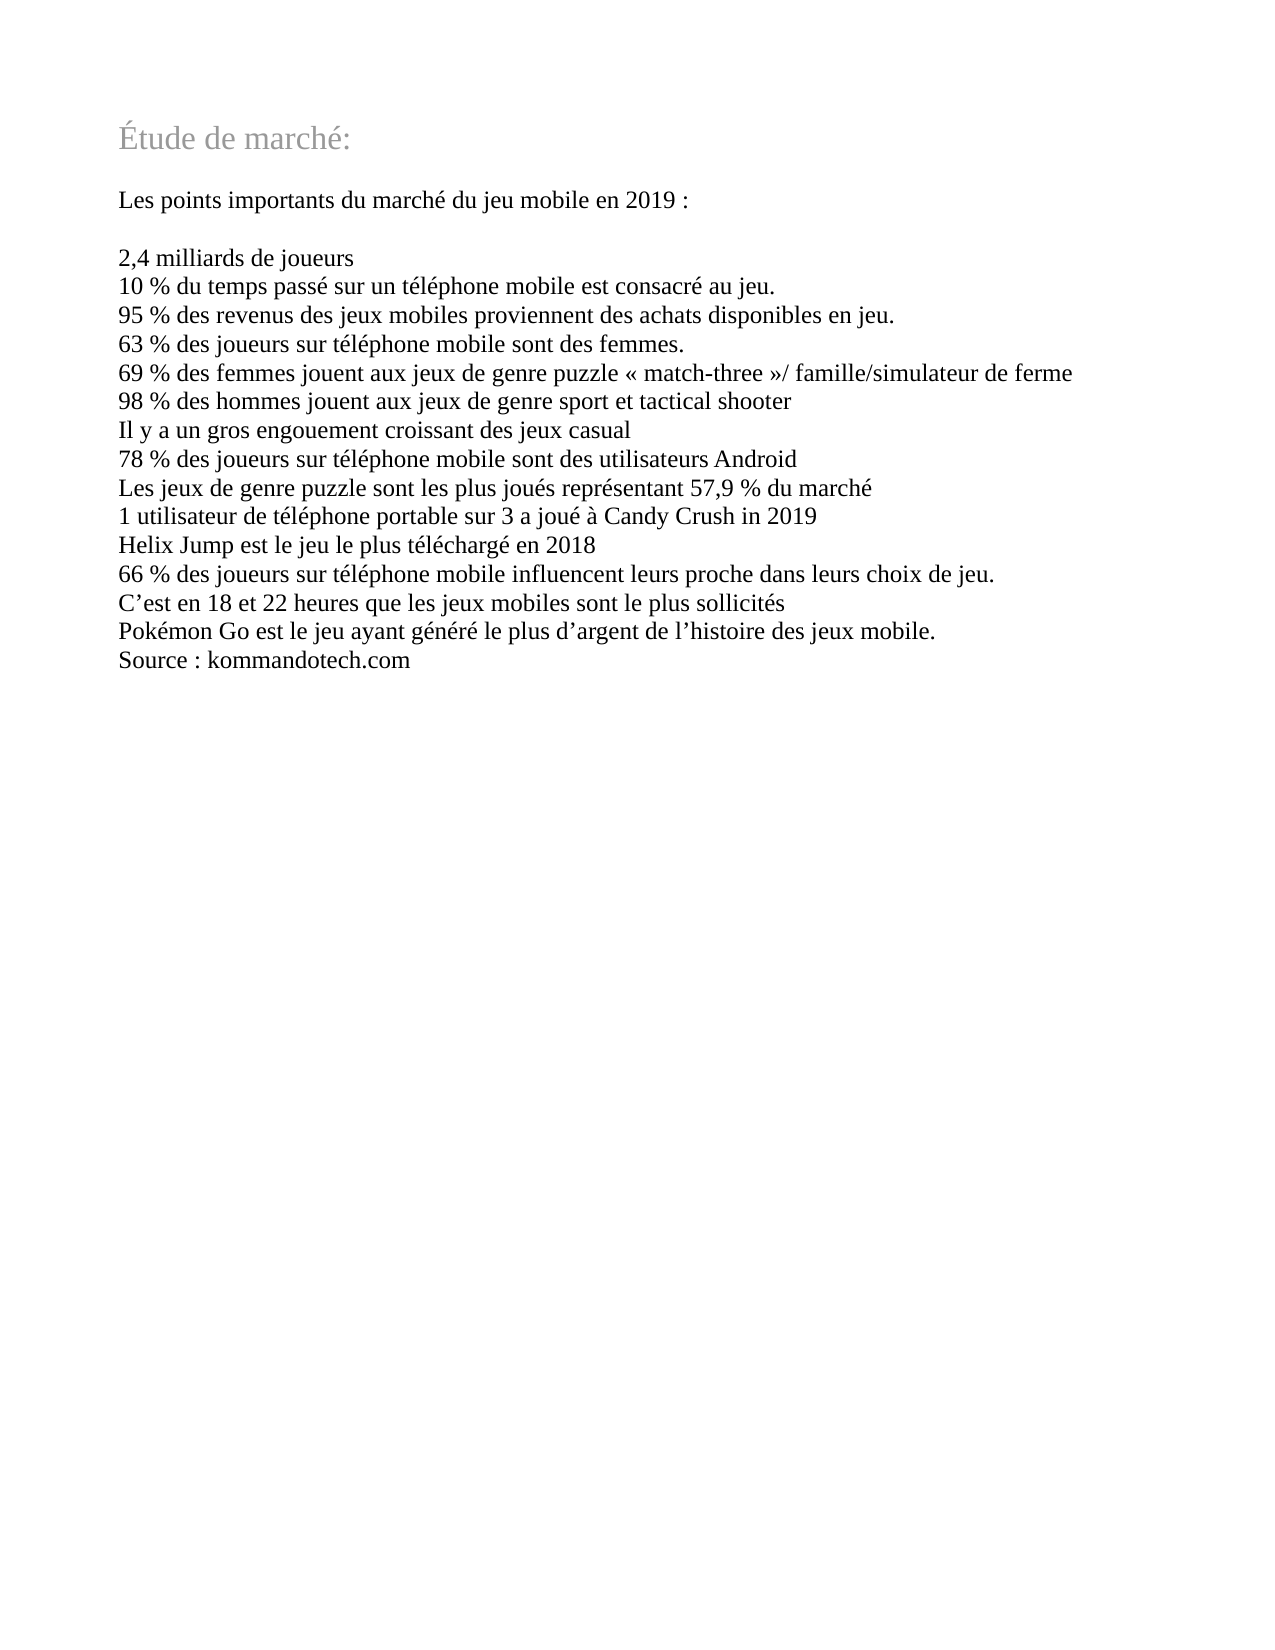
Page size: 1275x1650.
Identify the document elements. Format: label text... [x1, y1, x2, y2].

text 2,4 milliards de joueurs [118, 243, 1157, 271]
text 78 % des joueurs sur téléphone mobile sont des utilisateurs Android [118, 444, 1157, 473]
text 10 % du temps passé sur un téléphone mobile est consacré au jeu. [118, 271, 1157, 300]
text Helix Jump est le jeu le plus téléchargé en 2018 [118, 530, 1157, 559]
text 98 % des hommes jouent aux jeux de genre sport et tactical shooter [118, 386, 1157, 415]
text Il y a un gros engouement croissant des jeux casual [118, 415, 1157, 444]
text 63 % des joueurs sur téléphone mobile sont des femmes. [118, 329, 1157, 358]
text 95 % des revenus des jeux mobiles proviennent des achats disponibles en jeu. [118, 300, 1157, 329]
text Les jeux de genre puzzle sont les plus joués représentant 57,9 % du marché [118, 473, 1157, 501]
text Pokémon Go est le jeu ayant généré le plus d’argent de l’histoire des jeux mobile. [118, 616, 1157, 645]
text C’est en 18 et 22 heures que les jeux mobiles sont le plus sollicités [118, 588, 1157, 616]
text Les points importants du marché du jeu mobile en 2019 : [118, 185, 1157, 214]
text 1 utilisateur de téléphone portable sur 3 a joué à Candy Crush in 2019 [118, 501, 1157, 530]
text Source : kommandotech.com [118, 645, 1157, 674]
text 69 % des femmes jouent aux jeux de genre puzzle « match-three »/ famille/simulateur de ferme [118, 358, 1157, 386]
text 66 % des joueurs sur téléphone mobile influencent leurs proche dans leurs choix de jeu. [118, 559, 1157, 588]
text Étude de marché: [118, 118, 1157, 156]
